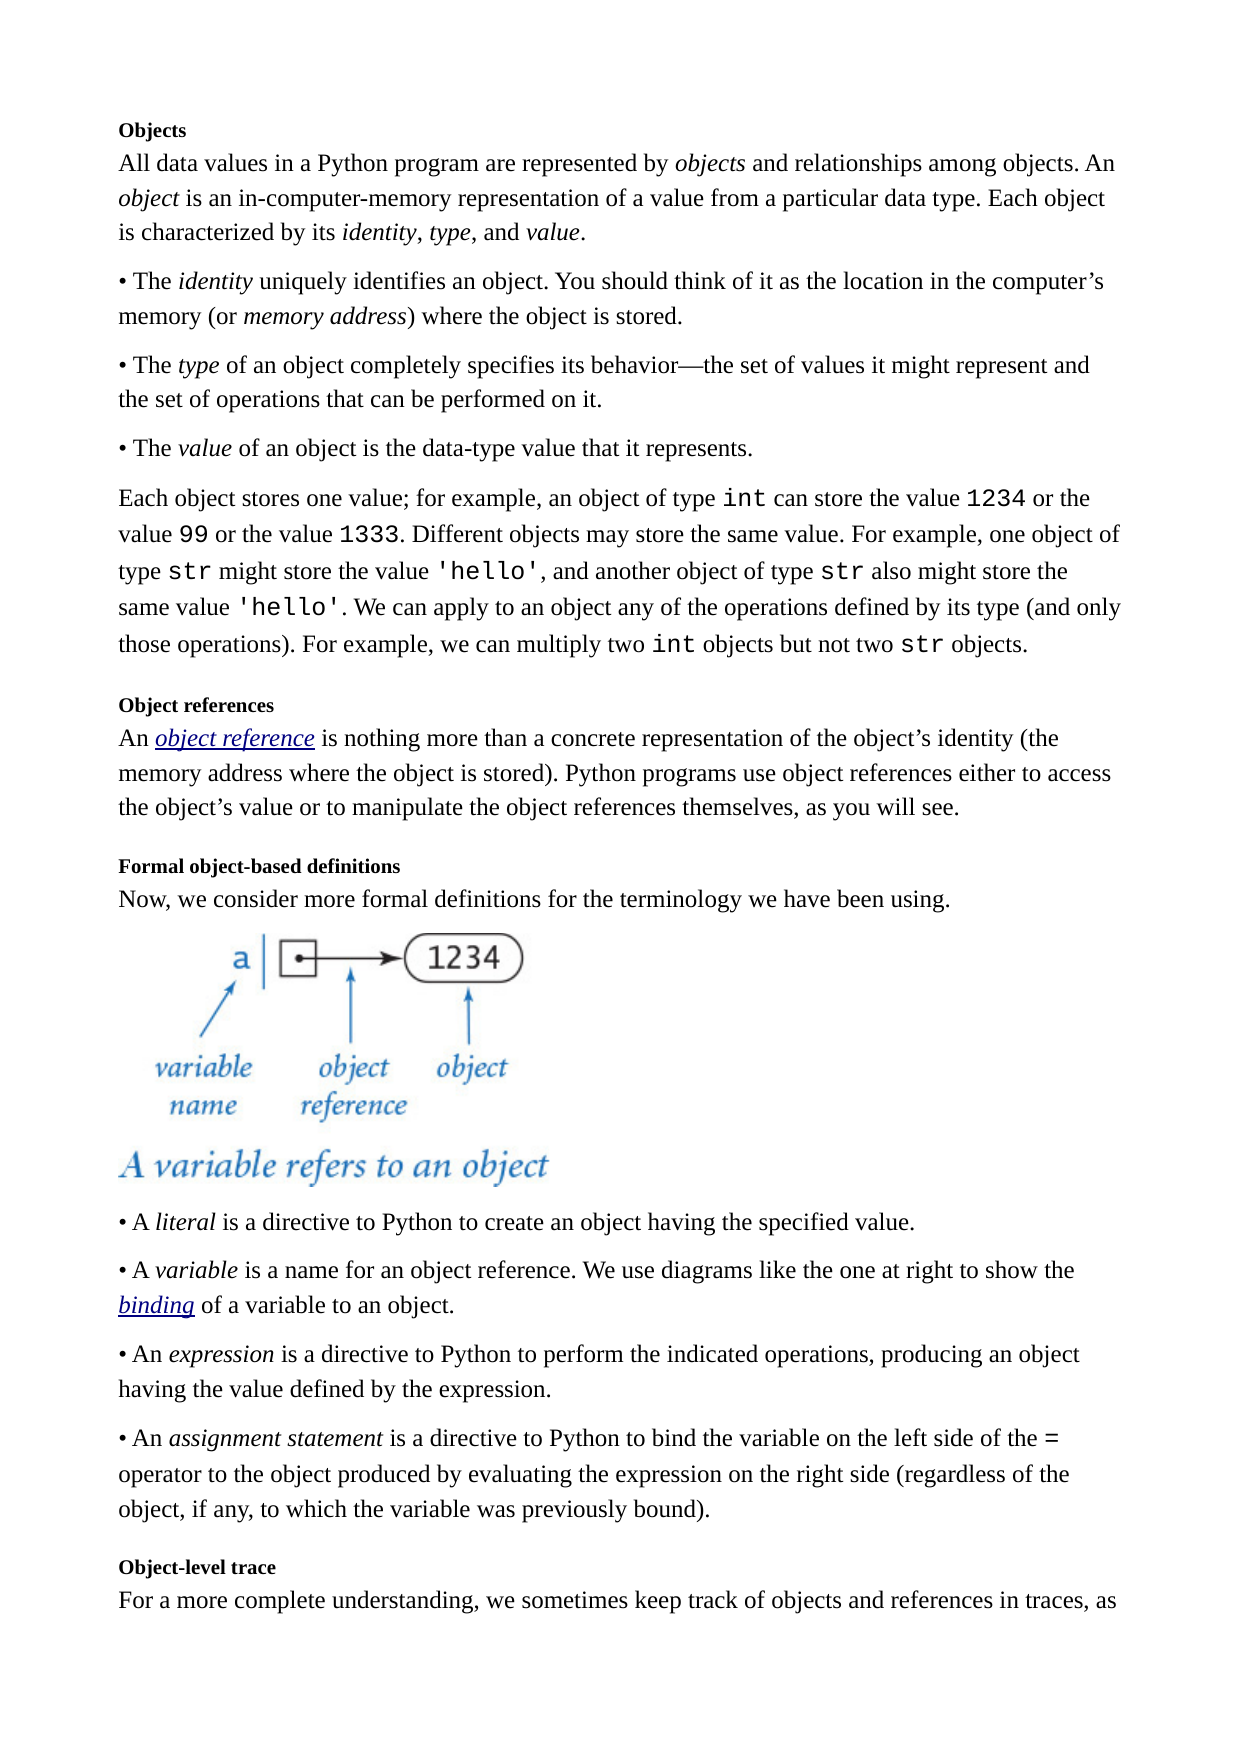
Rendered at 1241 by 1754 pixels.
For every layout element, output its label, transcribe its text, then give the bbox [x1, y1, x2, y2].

text • An expression is a directive to Python to perform the indicated operations, producing an object having the value defined by the expression. [118, 1339, 1122, 1402]
subtitle Object-level trace [118, 1555, 1122, 1579]
text • The type of an object completely specifies its behavior—the set of values it might represent and the set of operations that can be performed on it. [118, 350, 1122, 413]
picture [118, 933, 550, 1187]
text • The identity uniquely identifies an object. You should think of it as the location in the computer’s memory (or memory address) where the object is stored. [118, 266, 1122, 330]
text Now, we consider more formal definitions for the terminology we have been using. [118, 884, 1122, 913]
text An object reference is nothing more than a concrete representation of the object’s identity (the memory address where the object is stored). Python programs use object references either to access the object’s value or to manipulate the object references themselves, as you will see. [118, 723, 1122, 821]
subtitle Formal object-based definitions [118, 854, 1122, 878]
text Each object stores one value; for example, an object of type int can store the value 1234 or the value 99 or the value 1333. Different objects may store the same value. For example, one object of type str might store the value 'hello', and another object of type str also might store the same value 'hello'. We can apply to an object any of the operations defined by its type (and only those operations). For example, we can multiply two int objects but not two str objects. [118, 483, 1122, 660]
subtitle Objects [118, 118, 1122, 142]
subtitle Object references [118, 693, 1122, 717]
text • A variable is a name for an object reference. We use diagrams like the one at right to show the binding of a variable to an object. [118, 1256, 1122, 1319]
text For a more complete understanding, we sometimes keep track of objects and references in traces, as [118, 1586, 1122, 1614]
text • An assignment statement is a directive to Python to bind the variable on the left side of the = operator to the object produced by evaluating the expression on the right side (regardless of the object, if any, to which the variable was previously bound). [118, 1423, 1122, 1522]
text • The value of an object is the data-type value that it represents. [118, 433, 1122, 462]
text • A literal is a directive to Python to create an object having the specified value. [118, 1207, 1122, 1235]
text All data values in a Python program are represented by objects and relationships among objects. An object is an in-computer-memory representation of a value from a particular data type. Each object is characterized by its identity, type, and value. [118, 148, 1122, 246]
